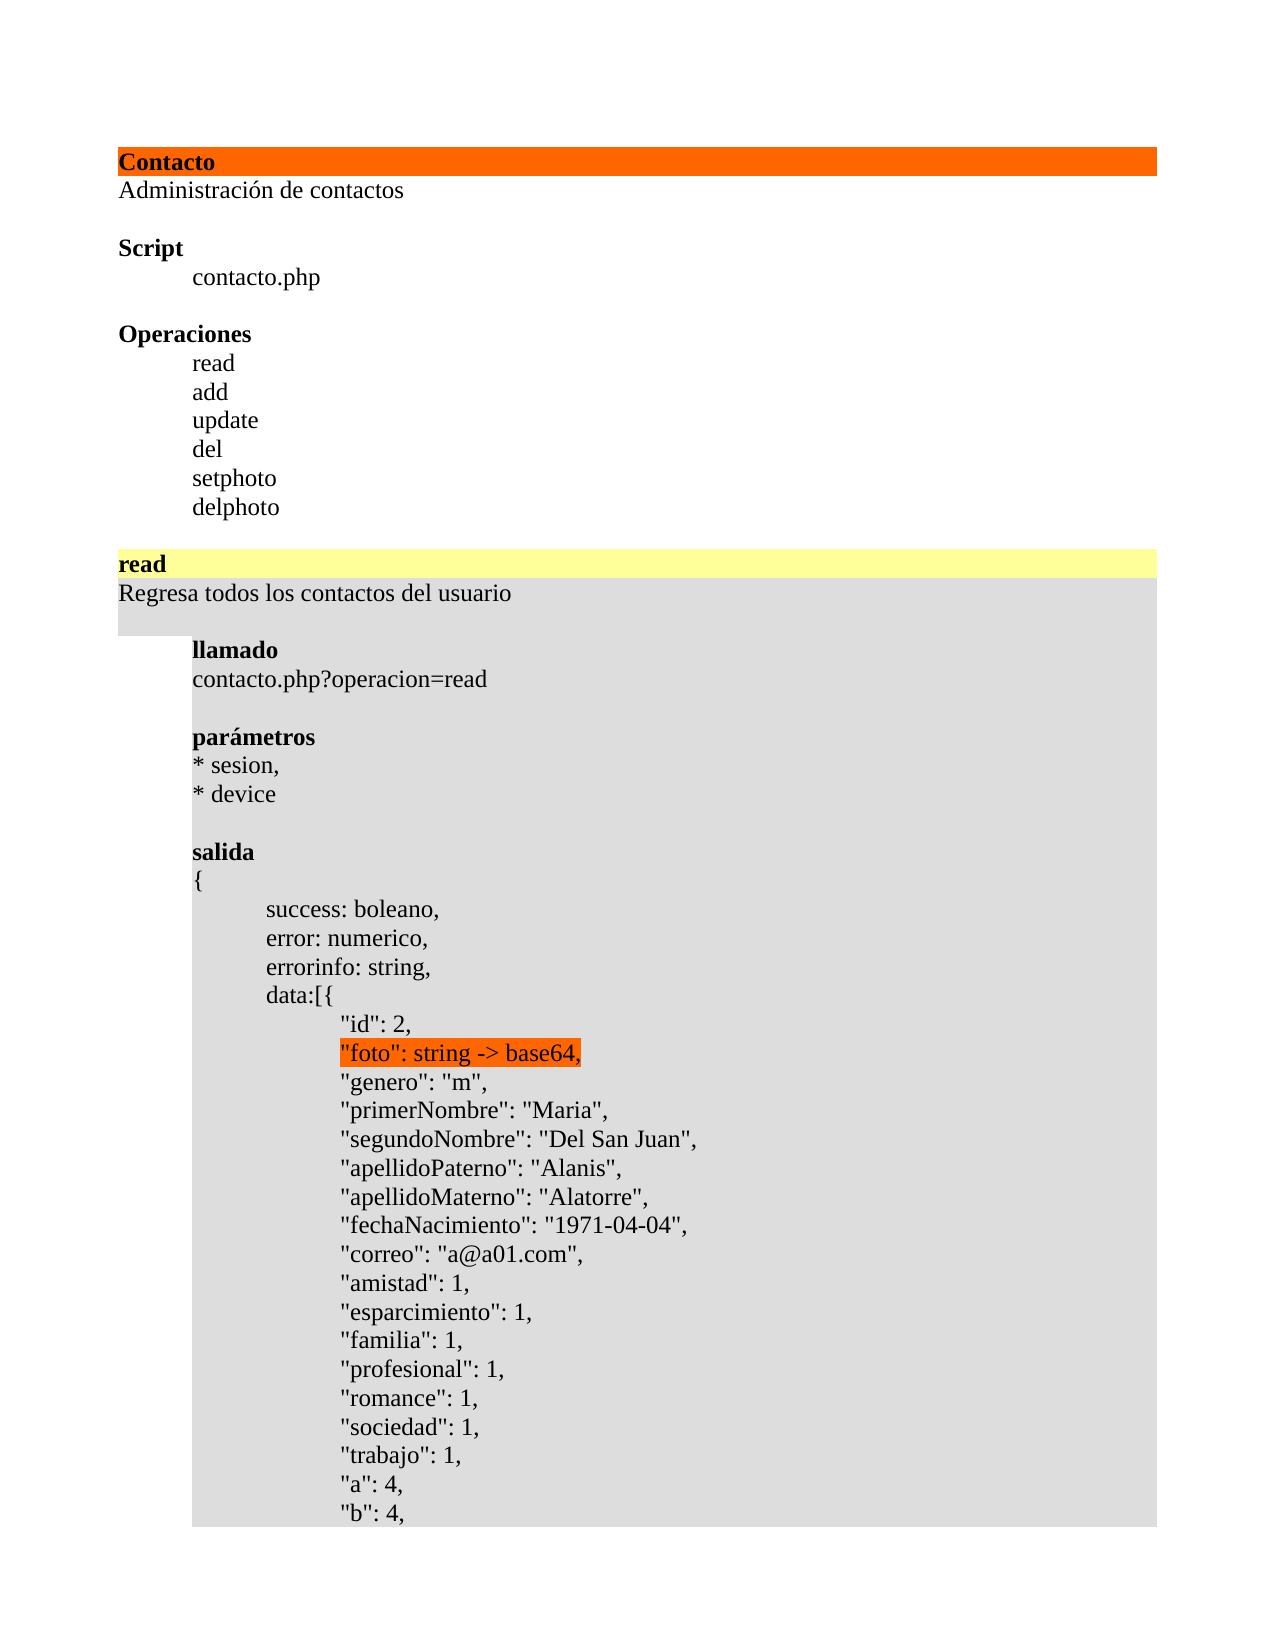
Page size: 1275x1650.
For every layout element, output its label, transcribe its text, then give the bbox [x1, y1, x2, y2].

text Operaciones [118, 319, 1157, 348]
text "id": 2, [192, 1009, 1157, 1038]
text Regresa todos los contactos del usuario [118, 578, 1157, 607]
text read [118, 549, 1157, 578]
text delphoto [118, 492, 1157, 521]
text "trabajo": 1, [192, 1441, 1157, 1469]
text add [118, 377, 1157, 406]
text * device [192, 779, 1157, 808]
text contacto.php?operacion=read [192, 664, 1157, 693]
text error: numerico, [192, 923, 1157, 952]
text "apellidoMaterno": "Alatorre", [192, 1182, 1157, 1211]
text Contacto [118, 147, 1157, 176]
text llamado [192, 636, 1157, 664]
text Script [118, 233, 1157, 262]
text salida [192, 837, 1157, 866]
text "primerNombre": "Maria", [192, 1096, 1157, 1124]
text "familia": 1, [192, 1326, 1157, 1354]
text "genero": "m", [192, 1067, 1157, 1096]
text parámetros [192, 722, 1157, 751]
text del [118, 434, 1157, 463]
text "segundoNombre": "Del San Juan", [192, 1124, 1157, 1153]
text "foto": string -> base64, [192, 1038, 1157, 1067]
text read [118, 348, 1157, 377]
text setphoto [118, 463, 1157, 492]
text "a": 4, [192, 1469, 1157, 1498]
text "fechaNacimiento": "1971-04-04", [192, 1211, 1157, 1239]
text "romance": 1, [192, 1383, 1157, 1412]
text data:[{ [192, 981, 1157, 1009]
text success: boleano, [192, 894, 1157, 923]
text "correo": "a@a01.com", [192, 1239, 1157, 1268]
text errorinfo: string, [192, 952, 1157, 981]
text * sesion, [192, 751, 1157, 779]
text "apellidoPaterno": "Alanis", [192, 1153, 1157, 1182]
text "profesional": 1, [192, 1354, 1157, 1383]
text "esparcimiento": 1, [192, 1297, 1157, 1326]
text Administración de contactos [118, 176, 1157, 204]
text { [192, 866, 1157, 894]
text "sociedad": 1, [192, 1412, 1157, 1441]
text update [118, 406, 1157, 434]
text contacto.php [118, 262, 1157, 291]
text "b": 4, [192, 1498, 1157, 1527]
text "amistad": 1, [192, 1268, 1157, 1297]
